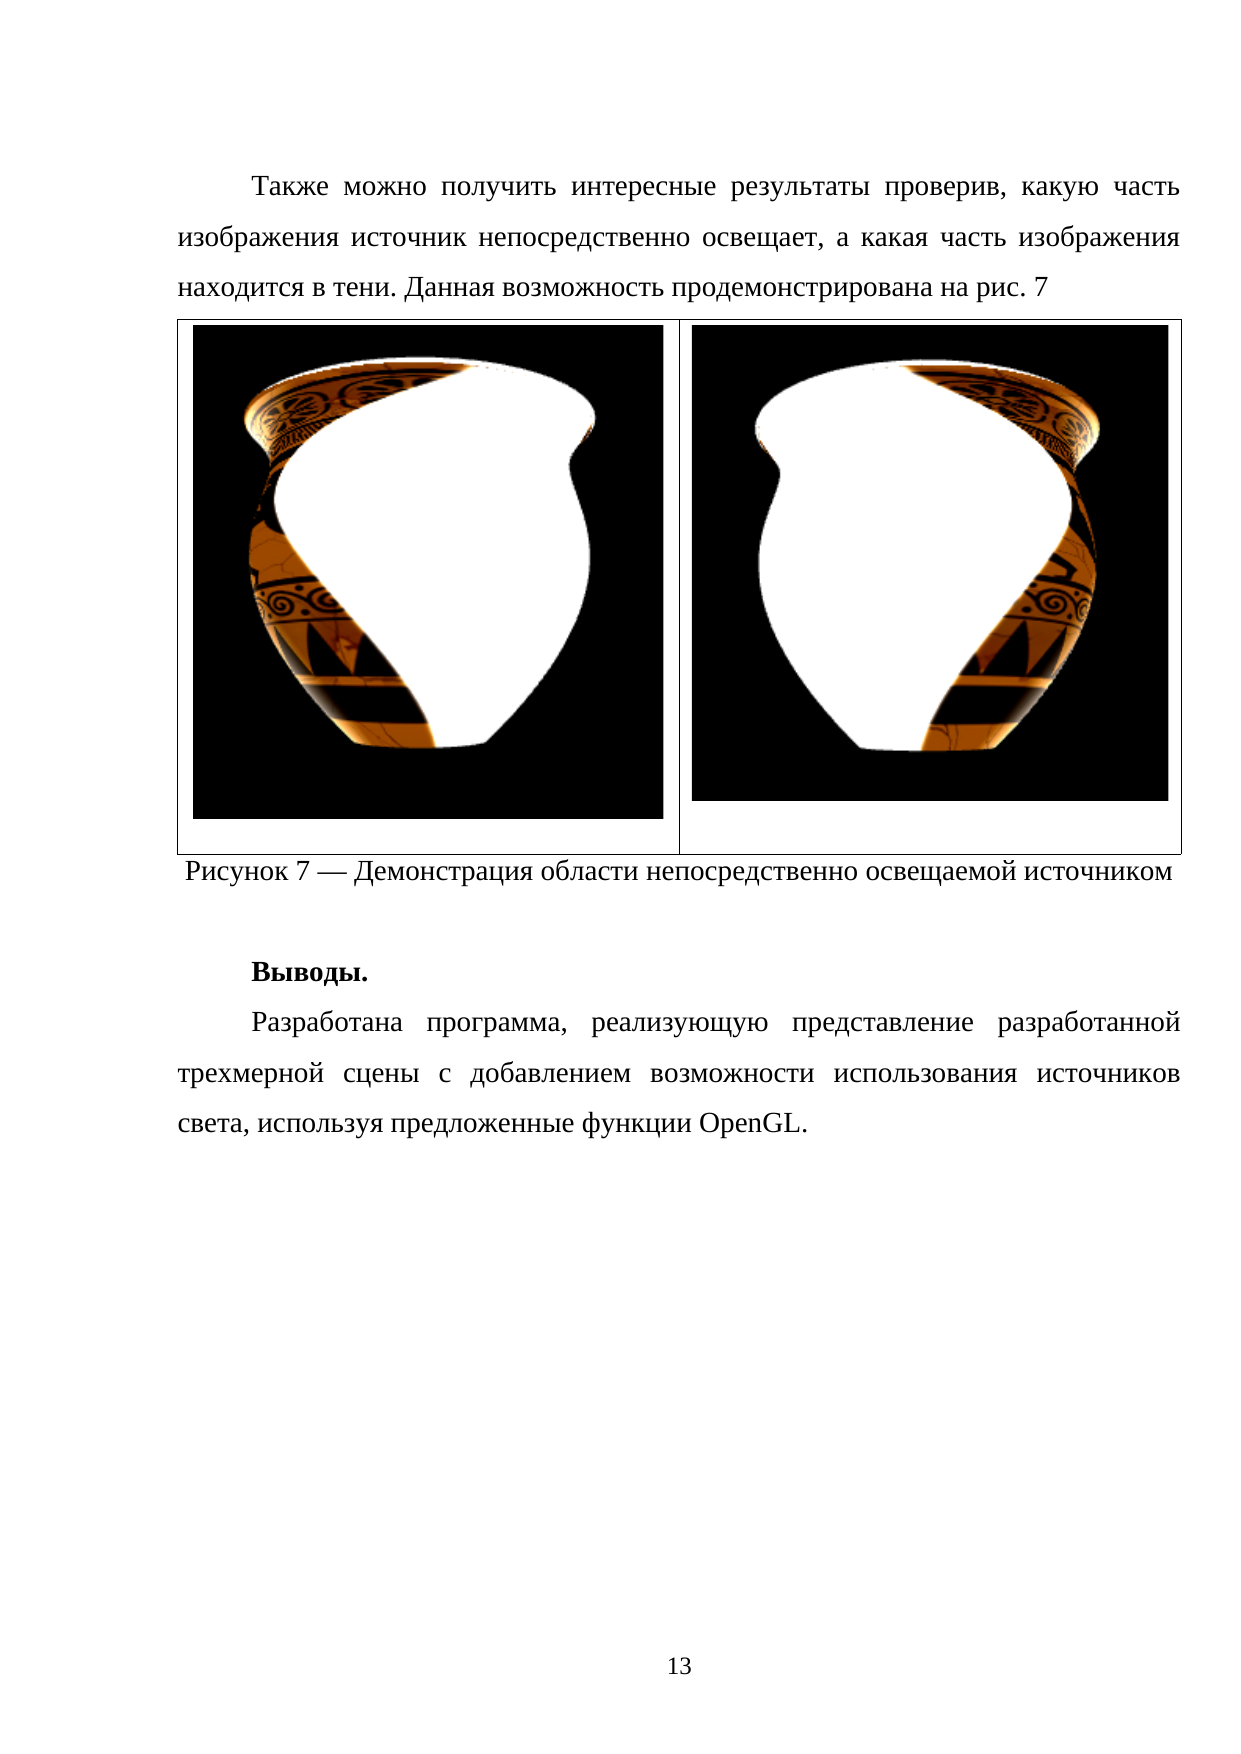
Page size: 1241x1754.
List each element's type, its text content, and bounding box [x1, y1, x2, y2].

picture [691, 325, 1169, 801]
text Рисунок 7 — Демонстрация области непосредственно освещаемой источником [177, 855, 1181, 887]
text Выводы. [177, 954, 1181, 988]
table_header [178, 320, 679, 853]
text Разработана программа, реализующую представление разработанной трехмерной сцены с добавлением возможности использования источников света, используя предложенные функции OpenGL. [177, 1004, 1181, 1139]
picture [193, 325, 664, 819]
table_header [680, 320, 1181, 853]
text Также можно получить интересные результаты проверив, какую часть изображения источник непосредственно освещает, а какая часть изображения находится в тени. Данная возможность продемонстрирована на рис. 7 [177, 168, 1181, 303]
